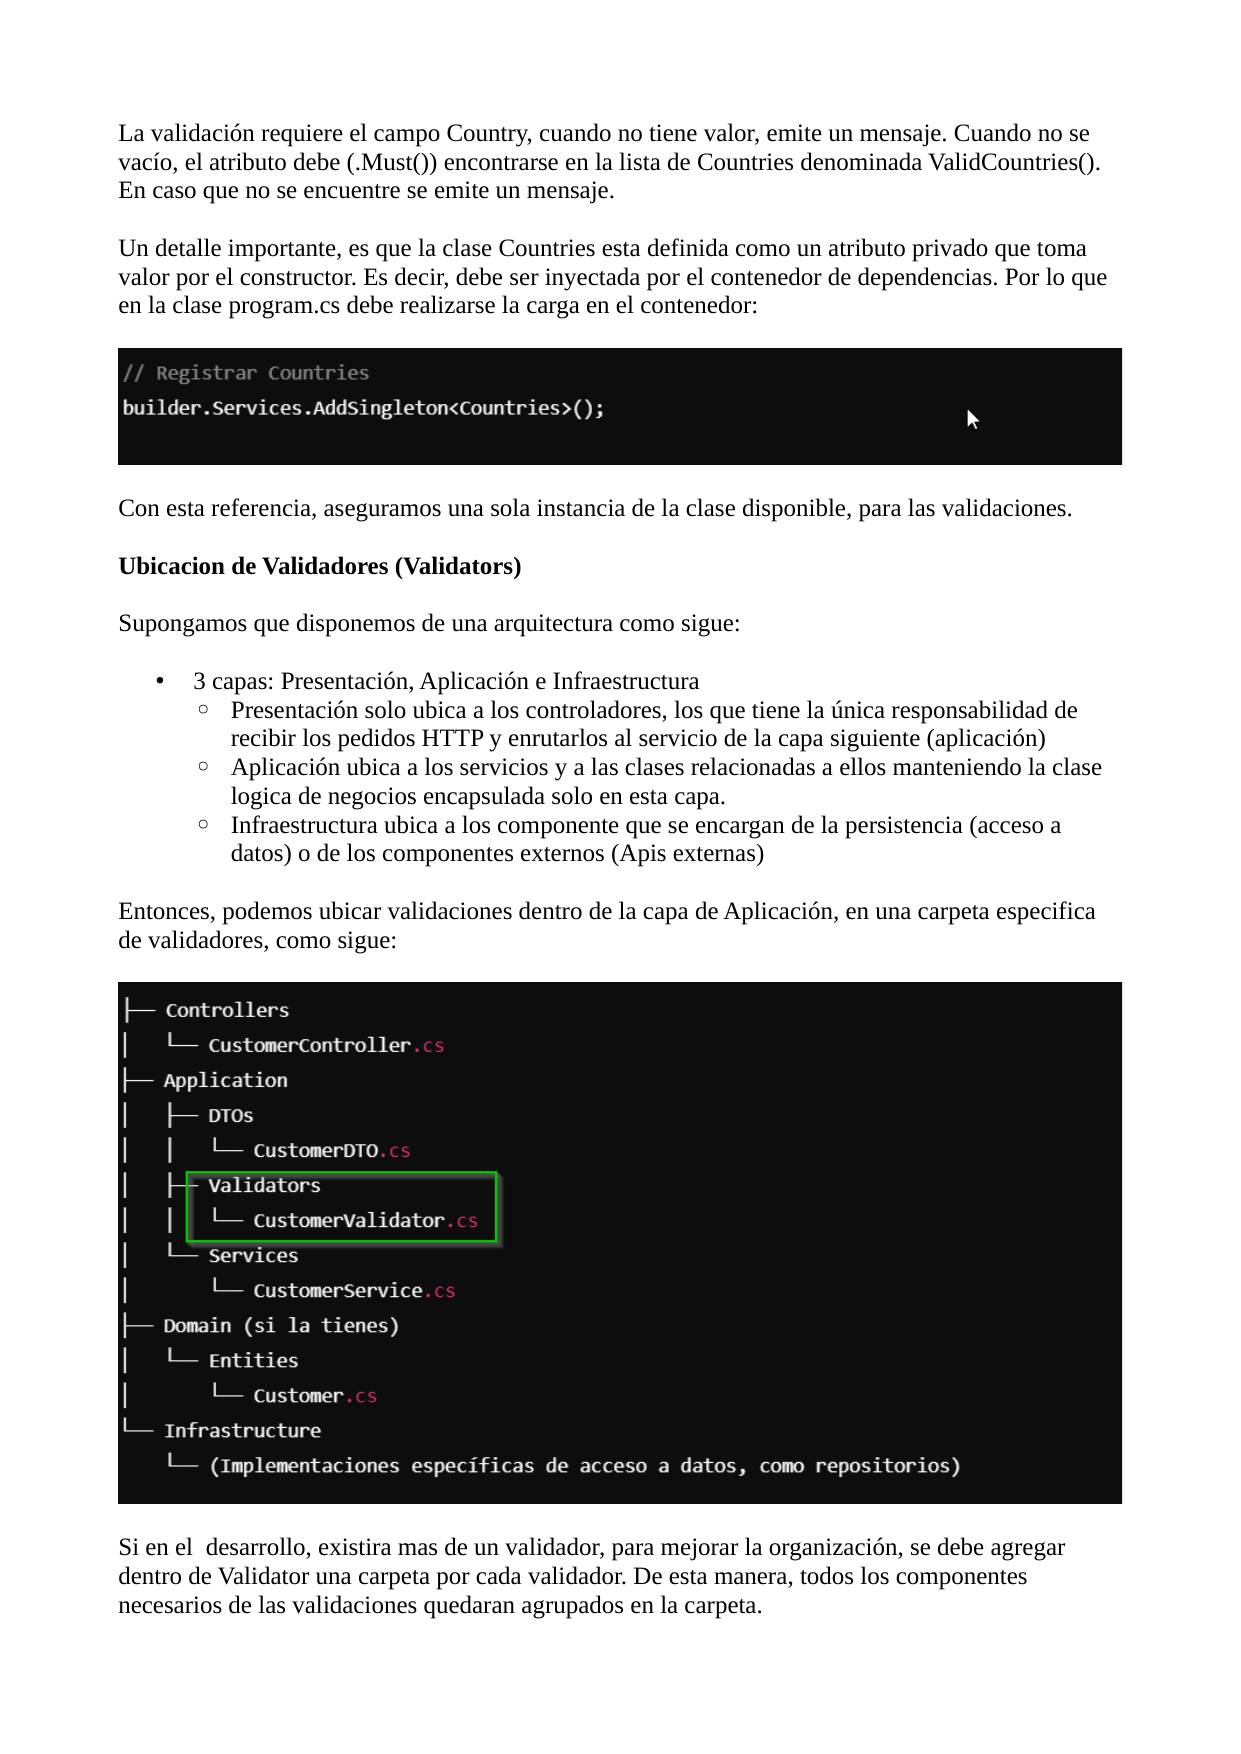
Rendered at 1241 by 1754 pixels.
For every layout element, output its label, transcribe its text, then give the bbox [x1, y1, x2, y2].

text La validación requiere el campo Country, cuando no tiene valor, emite un mensaje. Cuando no se vacío, el atributo debe (.Must()) encontrarse en la lista de Countries denominada ValidCountries(). En caso que no se encuentre se emite un mensaje. [118, 118, 1122, 204]
list Presentación solo ubica a los controladores, los que tiene la única responsabilidad de recibir los pedidos HTTP y enrutarlos al servicio de la capa siguiente (aplicación) [193, 695, 1122, 752]
text Un detalle importante, es que la clase Countries esta definida como un atributo privado que toma valor por el constructor. Es decir, debe ser inyectada por el contenedor de dependencias. Por lo que en la clase program.cs debe realizarse la carga en el contenedor: [118, 233, 1122, 319]
text Con esta referencia, aseguramos una sola instancia de la clase disponible, para las validaciones. [118, 493, 1122, 522]
list 3 capas: Presentación, Aplicación e Infraestructura [156, 666, 1122, 695]
text Si en el desarrollo, existira mas de un validador, para mejorar la organización, se debe agregar dentro de Validator una carpeta por cada validador. De esta manera, todos los componentes necesarios de las validaciones quedaran agrupados en la carpeta. [118, 1532, 1122, 1618]
list Infraestructura ubica a los componente que se encargan de la persistencia (acceso a datos) o de los componentes externos (Apis externas) [193, 810, 1122, 867]
picture [118, 348, 1123, 465]
picture [118, 982, 1123, 1504]
text Entonces, podemos ubicar validaciones dentro de la capa de Aplicación, en una carpeta especifica de validadores, como sigue: [118, 896, 1122, 953]
text Ubicacion de Validadores (Validators) [118, 551, 1122, 580]
list Aplicación ubica a los servicios y a las clases relacionadas a ellos manteniendo la clase logica de negocios encapsulada solo en esta capa. [193, 752, 1122, 810]
text Supongamos que disponemos de una arquitectura como sigue: [118, 608, 1122, 637]
